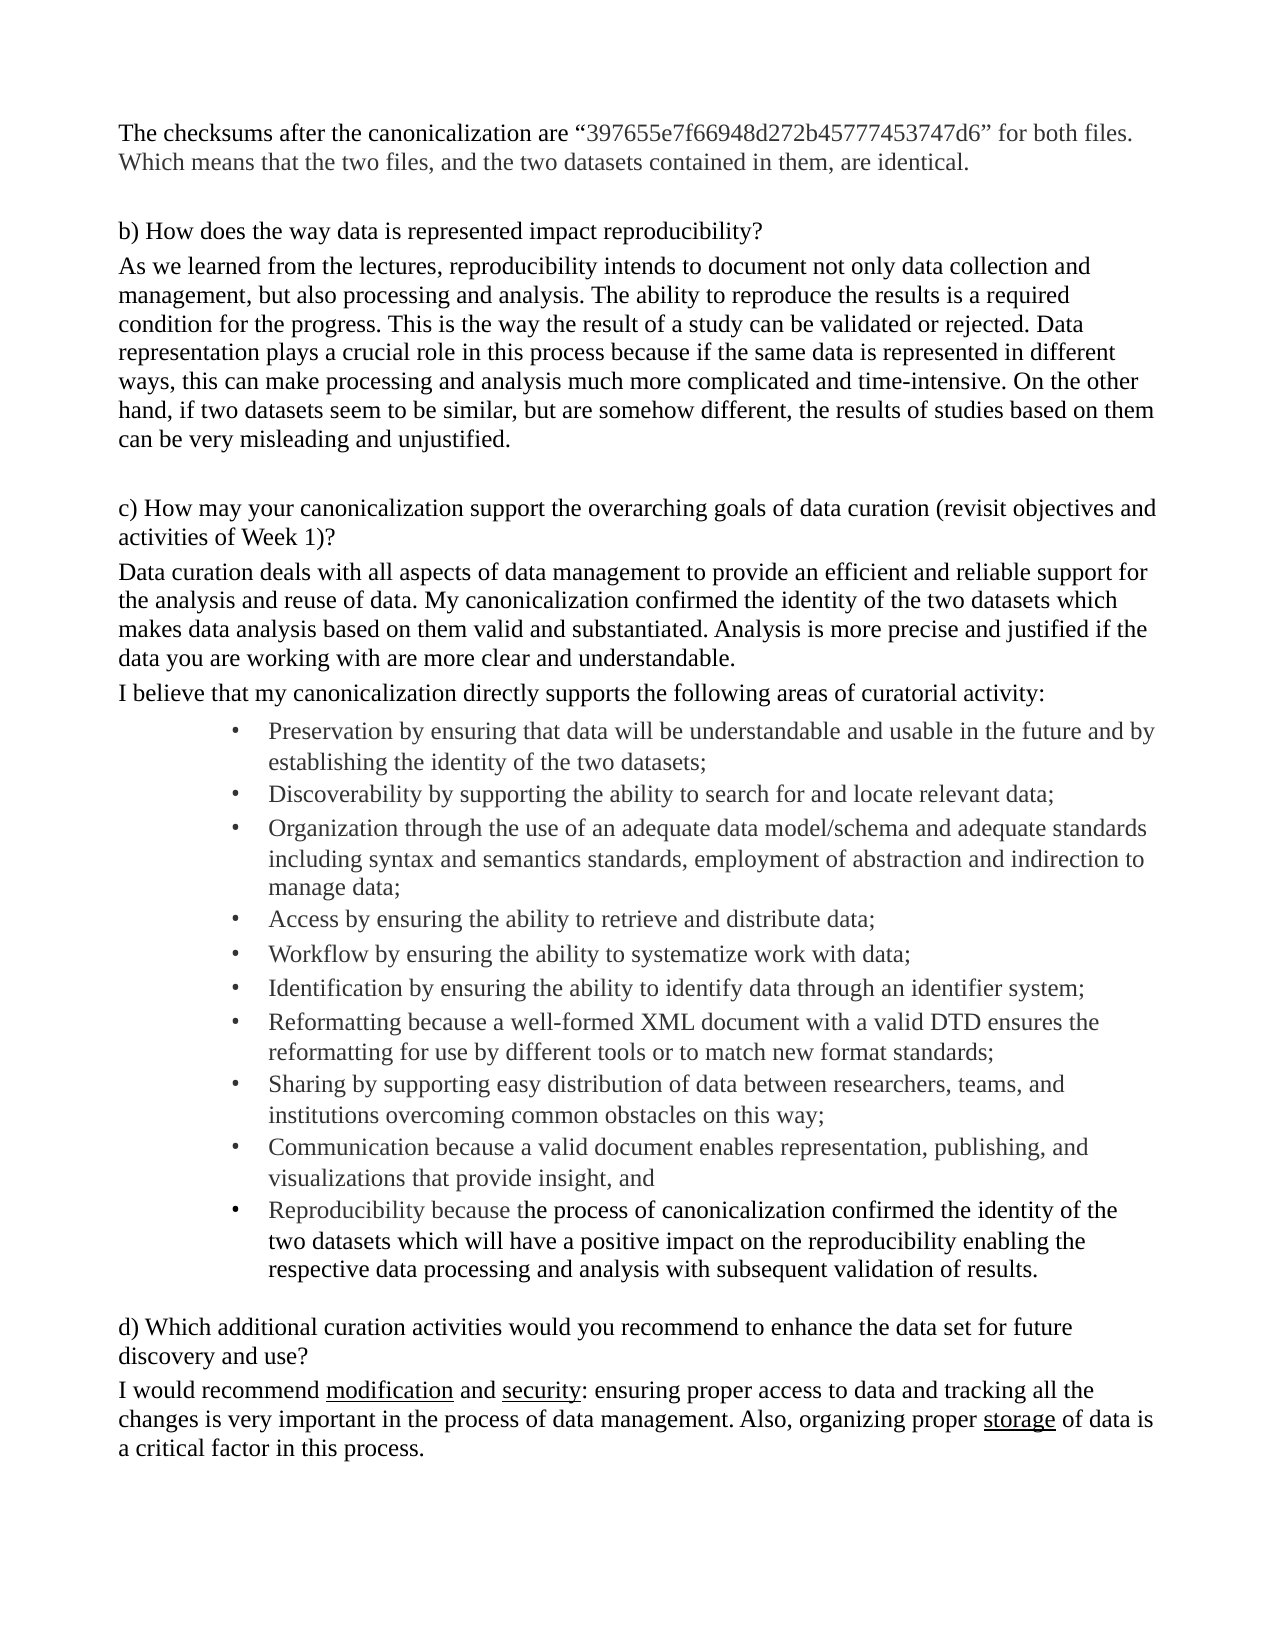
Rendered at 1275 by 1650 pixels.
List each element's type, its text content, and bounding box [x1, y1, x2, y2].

text I would recommend modification and security: ensuring proper access to data and tracking all the changes is very important in the process of data management. Also, organizing proper storage of data is a critical factor in this process. [118, 1376, 1157, 1462]
list Reformatting because a well-formed XML document with a valid DTD ensures the reformatting for use by different tools or to match new format standards; [231, 1003, 1157, 1066]
list Discoverability by supporting the ability to search for and locate relevant data; [231, 776, 1157, 809]
text c) How may your canonicalization support the overarching goals of data curation (revisit objectives and activities of Week 1)? [118, 493, 1157, 551]
list Preservation by ensuring that data will be understandable and usable in the future and by establishing the identity of the two datasets; [231, 713, 1157, 776]
list Sharing by supporting easy distribution of data between researchers, teams, and institutions overcoming common obstacles on this way; [231, 1066, 1157, 1129]
text d) Which additional curation activities would you recommend to enhance the data set for future discovery and use? [118, 1312, 1157, 1369]
text Data curation deals with all aspects of data management to provide an efficient and reliable support for the analysis and reuse of data. My canonicalization confirmed the identity of the two datasets which makes data analysis based on them valid and substantiated. Analysis is more precise and justified if the data you are working with are more clear and understandable. [118, 557, 1157, 672]
text The checksums after the canonicalization are “397655e7f66948d272b45777453747d6” for both files. Which means that the two files, and the two datasets contained in them, are identical. [118, 118, 1157, 176]
list Workflow by ensuring the ability to systematize work with data; [231, 935, 1157, 969]
text I believe that my canonicalization directly supports the following areas of curatorial activity: [118, 678, 1157, 707]
list Organization through the use of an adequate data model/schema and adequate standards including syntax and semantics standards, employment of abstraction and indirection to manage data; [231, 809, 1157, 901]
list Communication because a valid document enables representation, publishing, and visualizations that provide insight, and [231, 1129, 1157, 1192]
list Identification by ensuring the ability to identify data through an identifier system; [231, 969, 1157, 1003]
text As we learned from the lectures, reproducibility intends to document not only data collection and management, but also processing and analysis. The ability to reproduce the results is a required condition for the progress. This is the way the result of a study can be validated or rejected. Data representation plays a crucial role in this process because if the same data is represented in different ways, this can make processing and analysis much more complicated and time-intensive. On the other hand, if two datasets seem to be similar, but are somehow different, the results of studies based on them can be very misleading and unjustified. [118, 251, 1157, 452]
text b) How does the way data is represented impact reproducibility? [118, 216, 1157, 245]
list Access by ensuring the ability to retrieve and distribute data; [231, 901, 1157, 935]
list Reproducibility because the process of canonicalization confirmed the identity of the two datasets which will have a positive impact on the reproducibility enabling the respective data processing and analysis with subsequent validation of results. [231, 1192, 1157, 1283]
